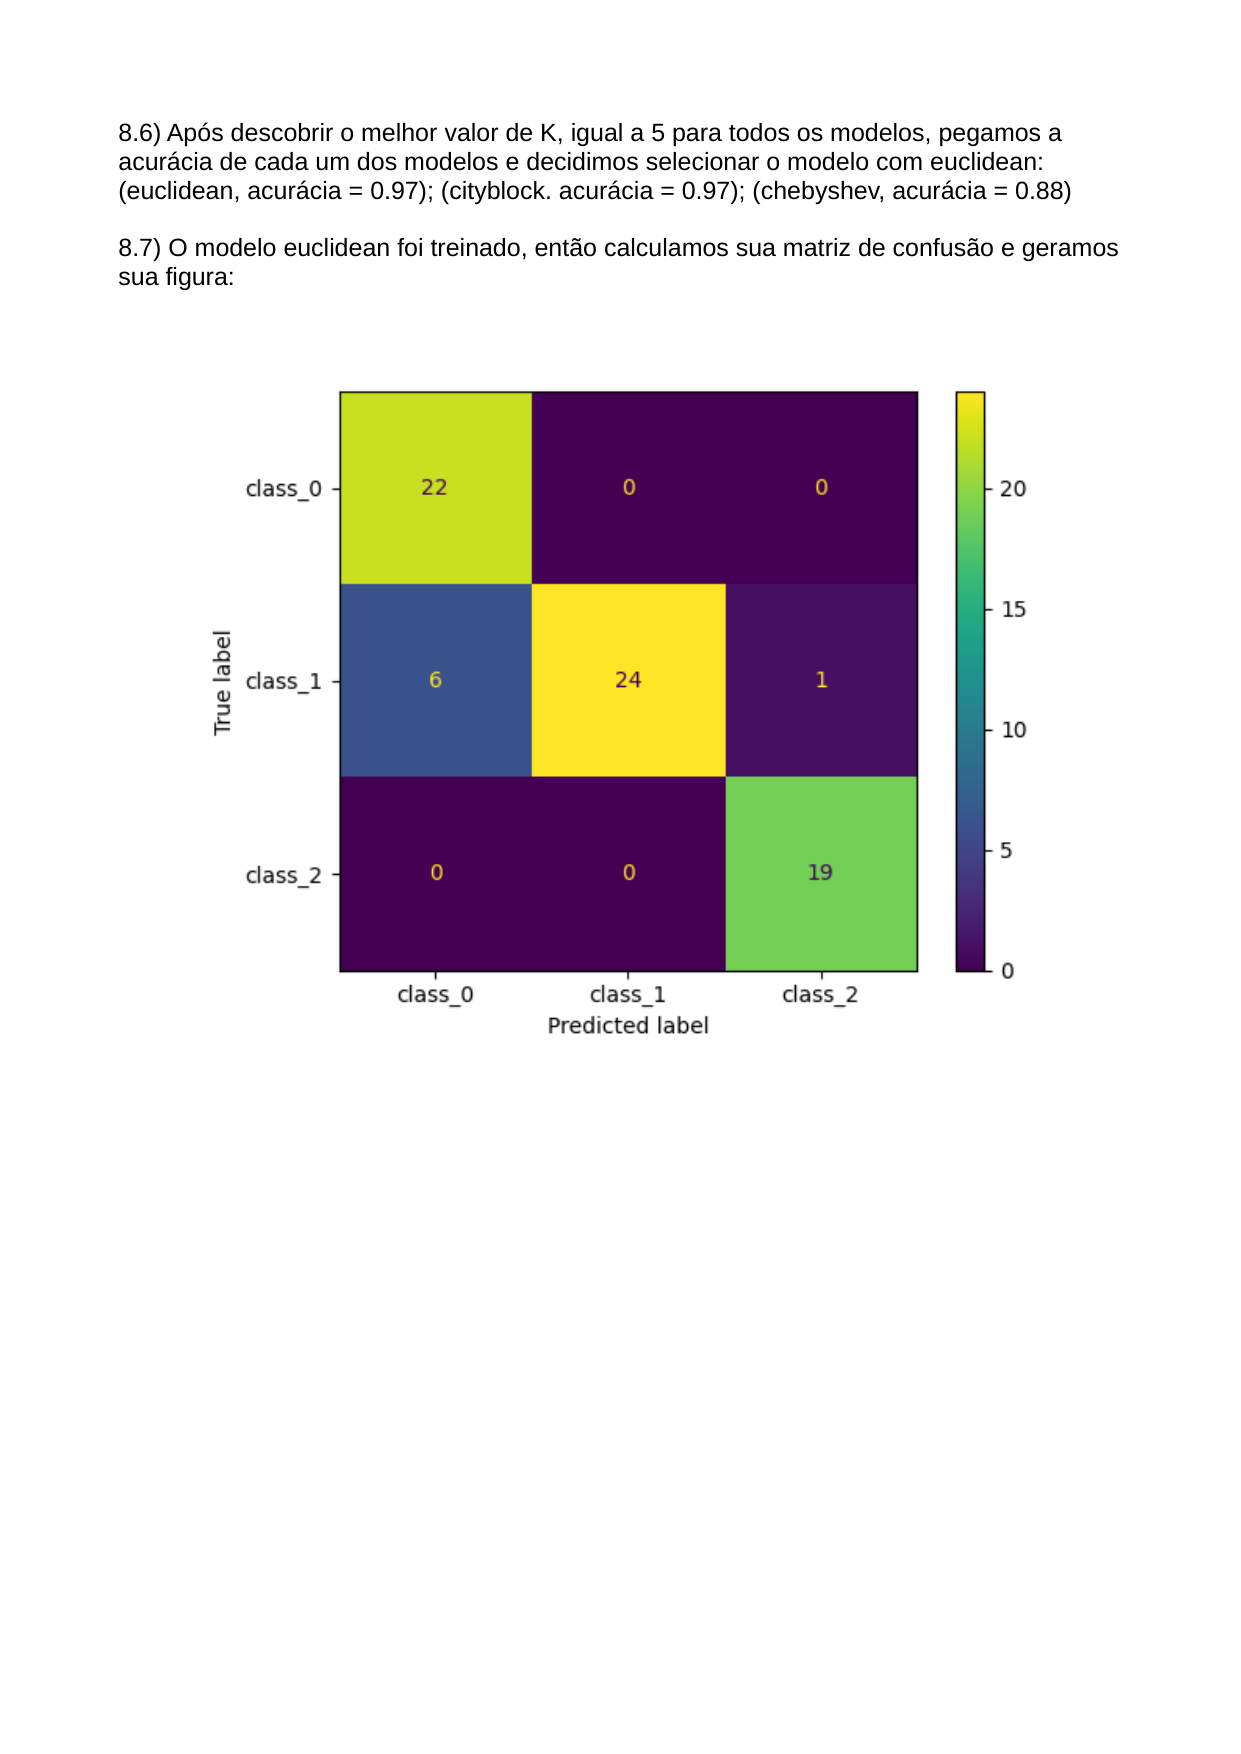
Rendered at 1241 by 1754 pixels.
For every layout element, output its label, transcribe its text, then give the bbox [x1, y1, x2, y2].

picture [199, 376, 1042, 1054]
text 8.7) O modelo euclidean foi treinado, então calculamos sua matriz de confusão e geramos sua figura: [118, 233, 1122, 291]
text 8.6) Após descobrir o melhor valor de K, igual a 5 para todos os modelos, pegamos a acurácia de cada um dos modelos e decidimos selecionar o modelo com euclidean: (euclidean, acurácia = 0.97); (cityblock. acurácia = 0.97); (chebyshev, acurácia = 0.88) [118, 118, 1122, 204]
